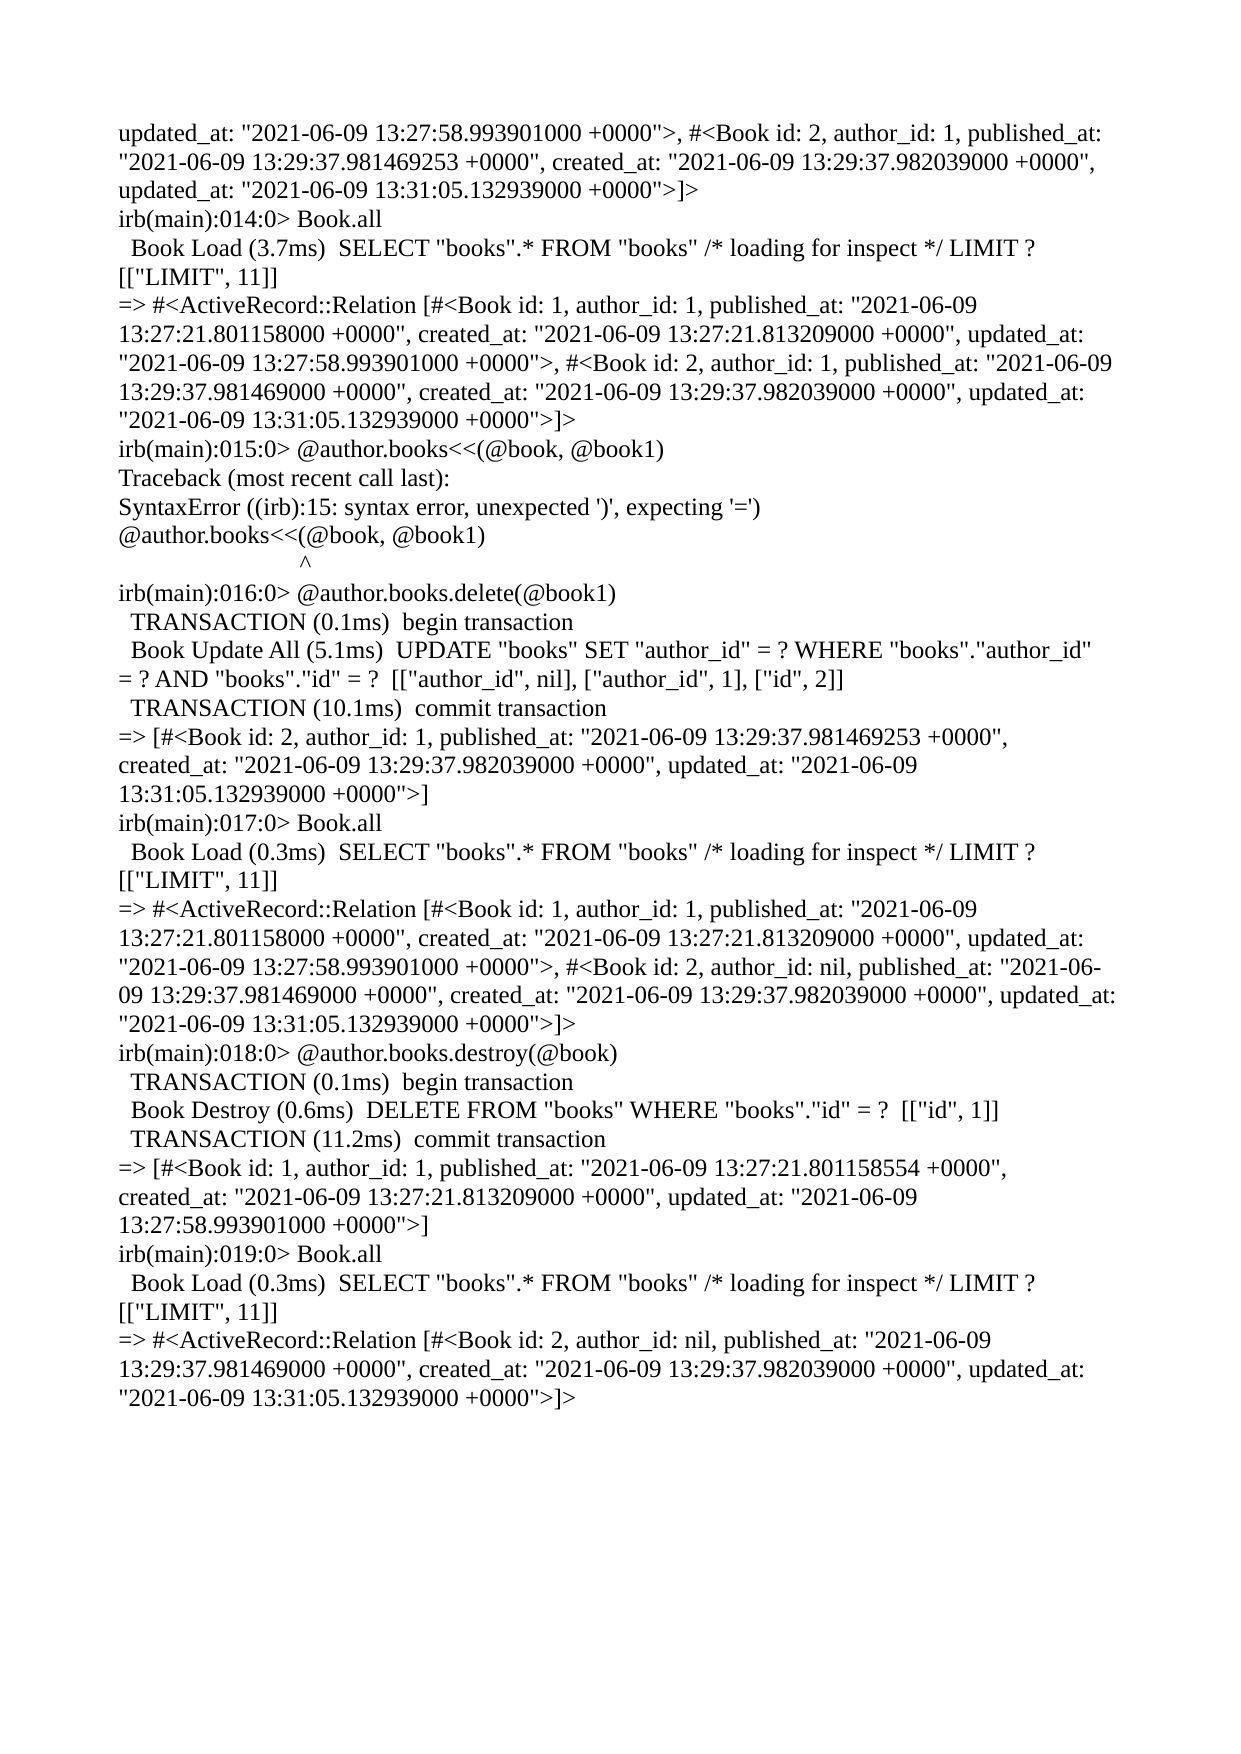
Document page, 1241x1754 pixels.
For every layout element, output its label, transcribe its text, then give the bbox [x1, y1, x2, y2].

text @author.books<<(@book, @book1) [118, 521, 1122, 549]
text irb(main):014:0> Book.all [118, 204, 1122, 233]
text updated_at: "2021-06-09 13:27:58.993901000 +0000">, #<Book id: 2, author_id: 1, published_at: "2021-06-09 13:29:37.981469253 +0000", created_at: "2021-06-09 13:29:37.982039000 +0000", updated_at: "2021-06-09 13:31:05.132939000 +0000">]> [118, 118, 1122, 204]
text => [#<Book id: 2, author_id: 1, published_at: "2021-06-09 13:29:37.981469253 +0000", created_at: "2021-06-09 13:29:37.982039000 +0000", updated_at: "2021-06-09 13:31:05.132939000 +0000">] [118, 722, 1122, 808]
text TRANSACTION (11.2ms) commit transaction [118, 1124, 1122, 1153]
text Traceback (most recent call last): [118, 463, 1122, 492]
text => #<ActiveRecord::Relation [#<Book id: 1, author_id: 1, published_at: "2021-06-09 13:27:21.801158000 +0000", created_at: "2021-06-09 13:27:21.813209000 +0000", updated_at: "2021-06-09 13:27:58.993901000 +0000">, #<Book id: 2, author_id: 1, published_at: "2021-06-09 13:29:37.981469000 +0000", created_at: "2021-06-09 13:29:37.982039000 +0000", updated_at: "2021-06-09 13:31:05.132939000 +0000">]> [118, 291, 1122, 434]
text Book Load (0.3ms) SELECT "books".* FROM "books" /* loading for inspect */ LIMIT ? [["LIMIT", 11]] [118, 1268, 1122, 1326]
text irb(main):016:0> @author.books.delete(@book1) [118, 578, 1122, 607]
text irb(main):017:0> Book.all [118, 808, 1122, 837]
text SyntaxError ((irb):15: syntax error, unexpected ')', expecting '=') [118, 492, 1122, 521]
text irb(main):015:0> @author.books<<(@book, @book1) [118, 434, 1122, 463]
text Book Update All (5.1ms) UPDATE "books" SET "author_id" = ? WHERE "books"."author_id" = ? AND "books"."id" = ? [["author_id", nil], ["author_id", 1], ["id", 2]] [118, 636, 1122, 693]
text ^ [118, 549, 1122, 578]
text irb(main):019:0> Book.all [118, 1239, 1122, 1268]
text TRANSACTION (0.1ms) begin transaction [118, 1067, 1122, 1096]
text irb(main):018:0> @author.books.destroy(@book) [118, 1038, 1122, 1067]
text TRANSACTION (0.1ms) begin transaction [118, 607, 1122, 636]
text => #<ActiveRecord::Relation [#<Book id: 1, author_id: 1, published_at: "2021-06-09 13:27:21.801158000 +0000", created_at: "2021-06-09 13:27:21.813209000 +0000", updated_at: "2021-06-09 13:27:58.993901000 +0000">, #<Book id: 2, author_id: nil, published_at: "2021-06-09 13:29:37.981469000 +0000", created_at: "2021-06-09 13:29:37.982039000 +0000", updated_at: "2021-06-09 13:31:05.132939000 +0000">]> [118, 894, 1122, 1038]
text => [#<Book id: 1, author_id: 1, published_at: "2021-06-09 13:27:21.801158554 +0000", created_at: "2021-06-09 13:27:21.813209000 +0000", updated_at: "2021-06-09 13:27:58.993901000 +0000">] [118, 1153, 1122, 1239]
text => #<ActiveRecord::Relation [#<Book id: 2, author_id: nil, published_at: "2021-06-09 13:29:37.981469000 +0000", created_at: "2021-06-09 13:29:37.982039000 +0000", updated_at: "2021-06-09 13:31:05.132939000 +0000">]> [118, 1326, 1122, 1412]
text Book Load (3.7ms) SELECT "books".* FROM "books" /* loading for inspect */ LIMIT ? [["LIMIT", 11]] [118, 233, 1122, 291]
text Book Load (0.3ms) SELECT "books".* FROM "books" /* loading for inspect */ LIMIT ? [["LIMIT", 11]] [118, 837, 1122, 894]
text TRANSACTION (10.1ms) commit transaction [118, 693, 1122, 722]
text Book Destroy (0.6ms) DELETE FROM "books" WHERE "books"."id" = ? [["id", 1]] [118, 1096, 1122, 1124]
